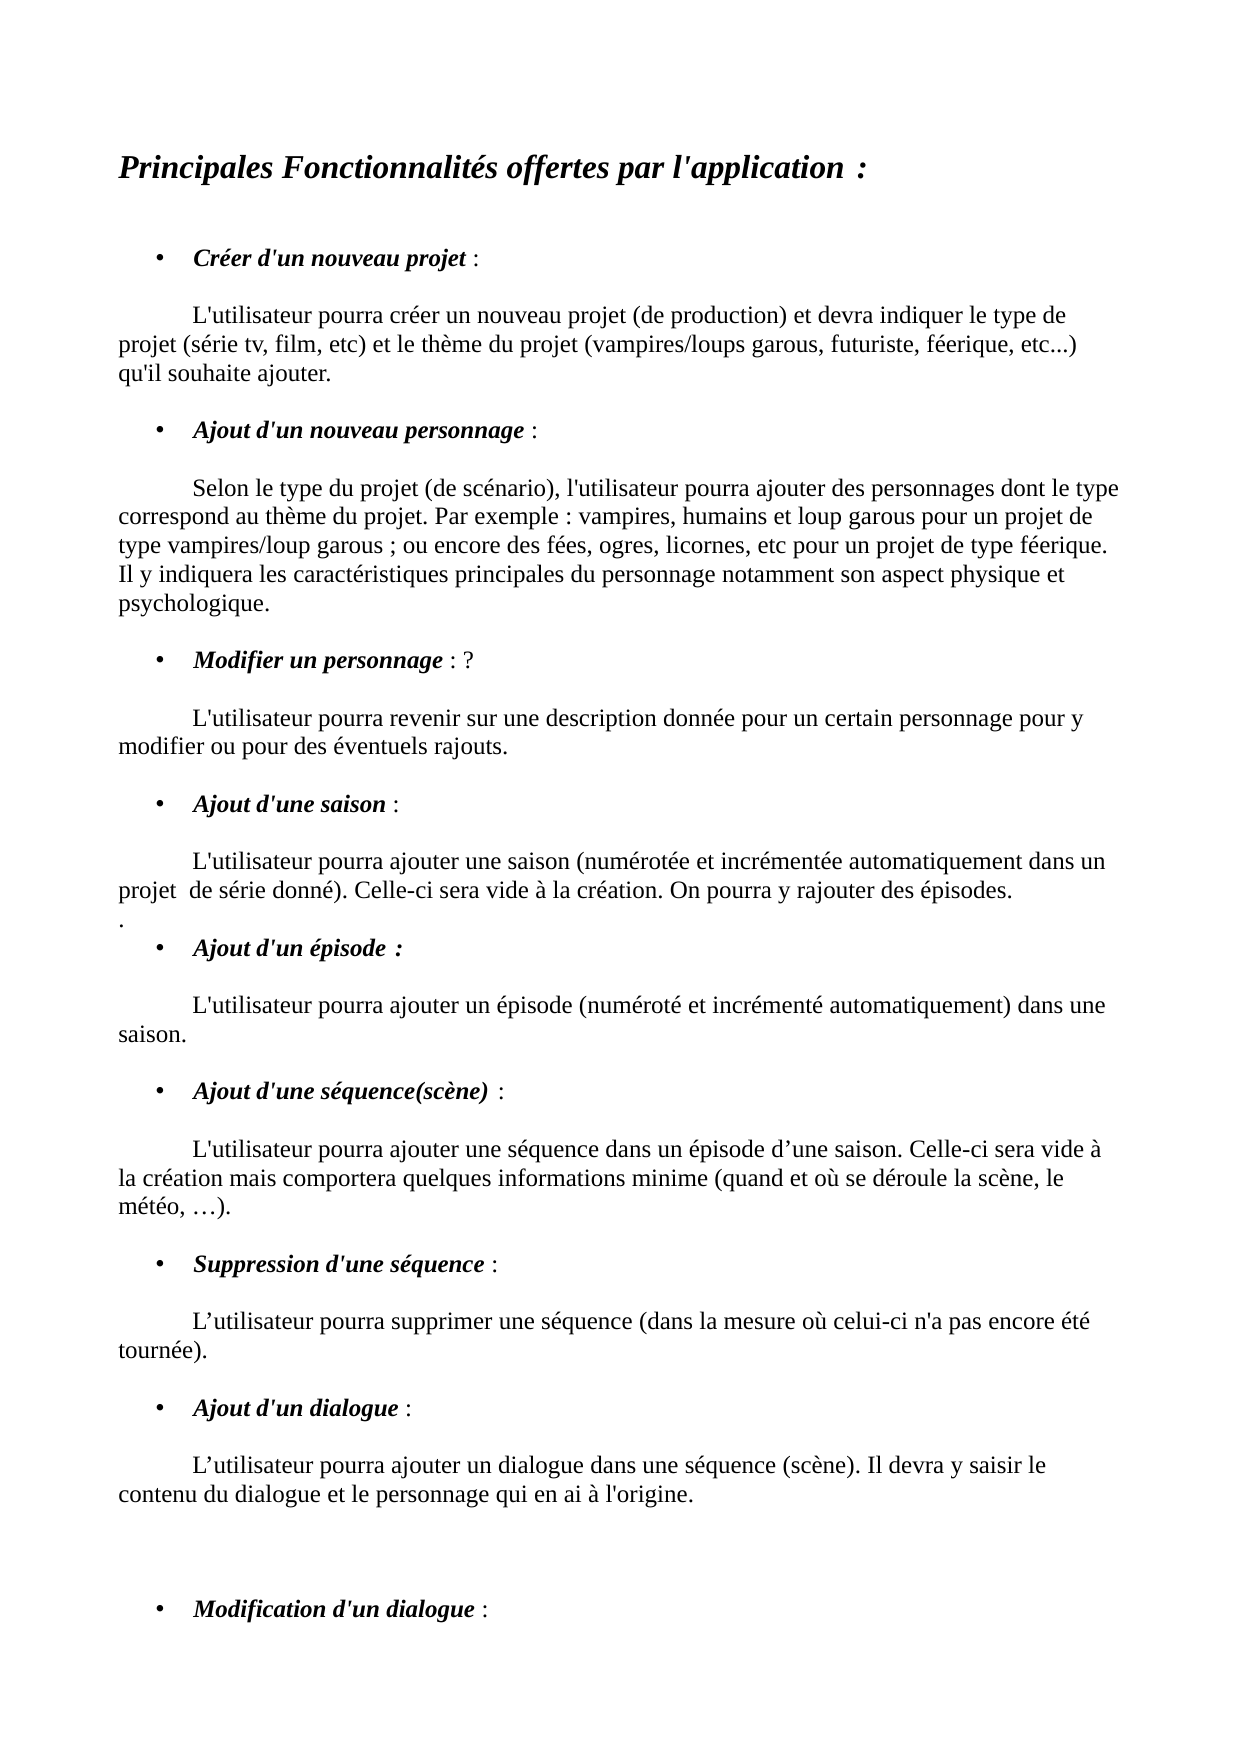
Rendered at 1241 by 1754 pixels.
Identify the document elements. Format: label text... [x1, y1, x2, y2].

list Modification d'un dialogue : [156, 1594, 1122, 1623]
list Ajout d'un nouveau personnage : [156, 415, 1122, 444]
list Ajout d'un dialogue : [156, 1393, 1122, 1421]
list Ajout d'une séquence(scène) : [156, 1076, 1122, 1105]
text L'utilisateur pourra ajouter un épisode (numéroté et incrémenté automatiquement) dans une saison. [118, 990, 1122, 1048]
list Créer d'un nouveau projet : [156, 243, 1122, 271]
text L'utilisateur pourra revenir sur une description donnée pour un certain personnage pour y modifier ou pour des éventuels rajouts. [118, 703, 1122, 760]
list Modifier un personnage : ? [156, 645, 1122, 674]
text Principales Fonctionnalités offertes par l'application : [118, 147, 1122, 185]
text Selon le type du projet (de scénario), l'utilisateur pourra ajouter des personnages dont le type correspond au thème du projet. Par exemple : vampires, humains et loup garous pour un projet de type vampires/loup garous ; ou encore des fées, ogres, licornes, etc pour un projet de type féerique. Il y indiquera les caractéristiques principales du personnage notamment son aspect physique et psychologique. [118, 473, 1122, 616]
list Ajout d'un épisode : [156, 933, 1122, 961]
list Ajout d'une saison : [156, 789, 1122, 818]
text L’utilisateur pourra ajouter un dialogue dans une séquence (scène). Il devra y saisir le contenu du dialogue et le personnage qui en ai à l'origine. [118, 1450, 1122, 1508]
text L’utilisateur pourra supprimer une séquence (dans la mesure où celui-ci n'a pas encore été tournée). [118, 1306, 1122, 1364]
text L'utilisateur pourra ajouter une saison (numérotée et incrémentée automatiquement dans un projet de série donné). Celle-ci sera vide à la création. On pourra y rajouter des épisodes. [118, 846, 1122, 904]
text . [118, 904, 1122, 933]
list Suppression d'une séquence : [156, 1249, 1122, 1278]
text L'utilisateur pourra créer un nouveau projet (de production) et devra indiquer le type de projet (série tv, film, etc) et le thème du projet (vampires/loups garous, futuriste, féerique, etc...) qu'il souhaite ajouter. [118, 300, 1122, 386]
text L'utilisateur pourra ajouter une séquence dans un épisode d’une saison. Celle-ci sera vide à la création mais comportera quelques informations minime (quand et où se déroule la scène, le météo, …). [118, 1134, 1122, 1220]
